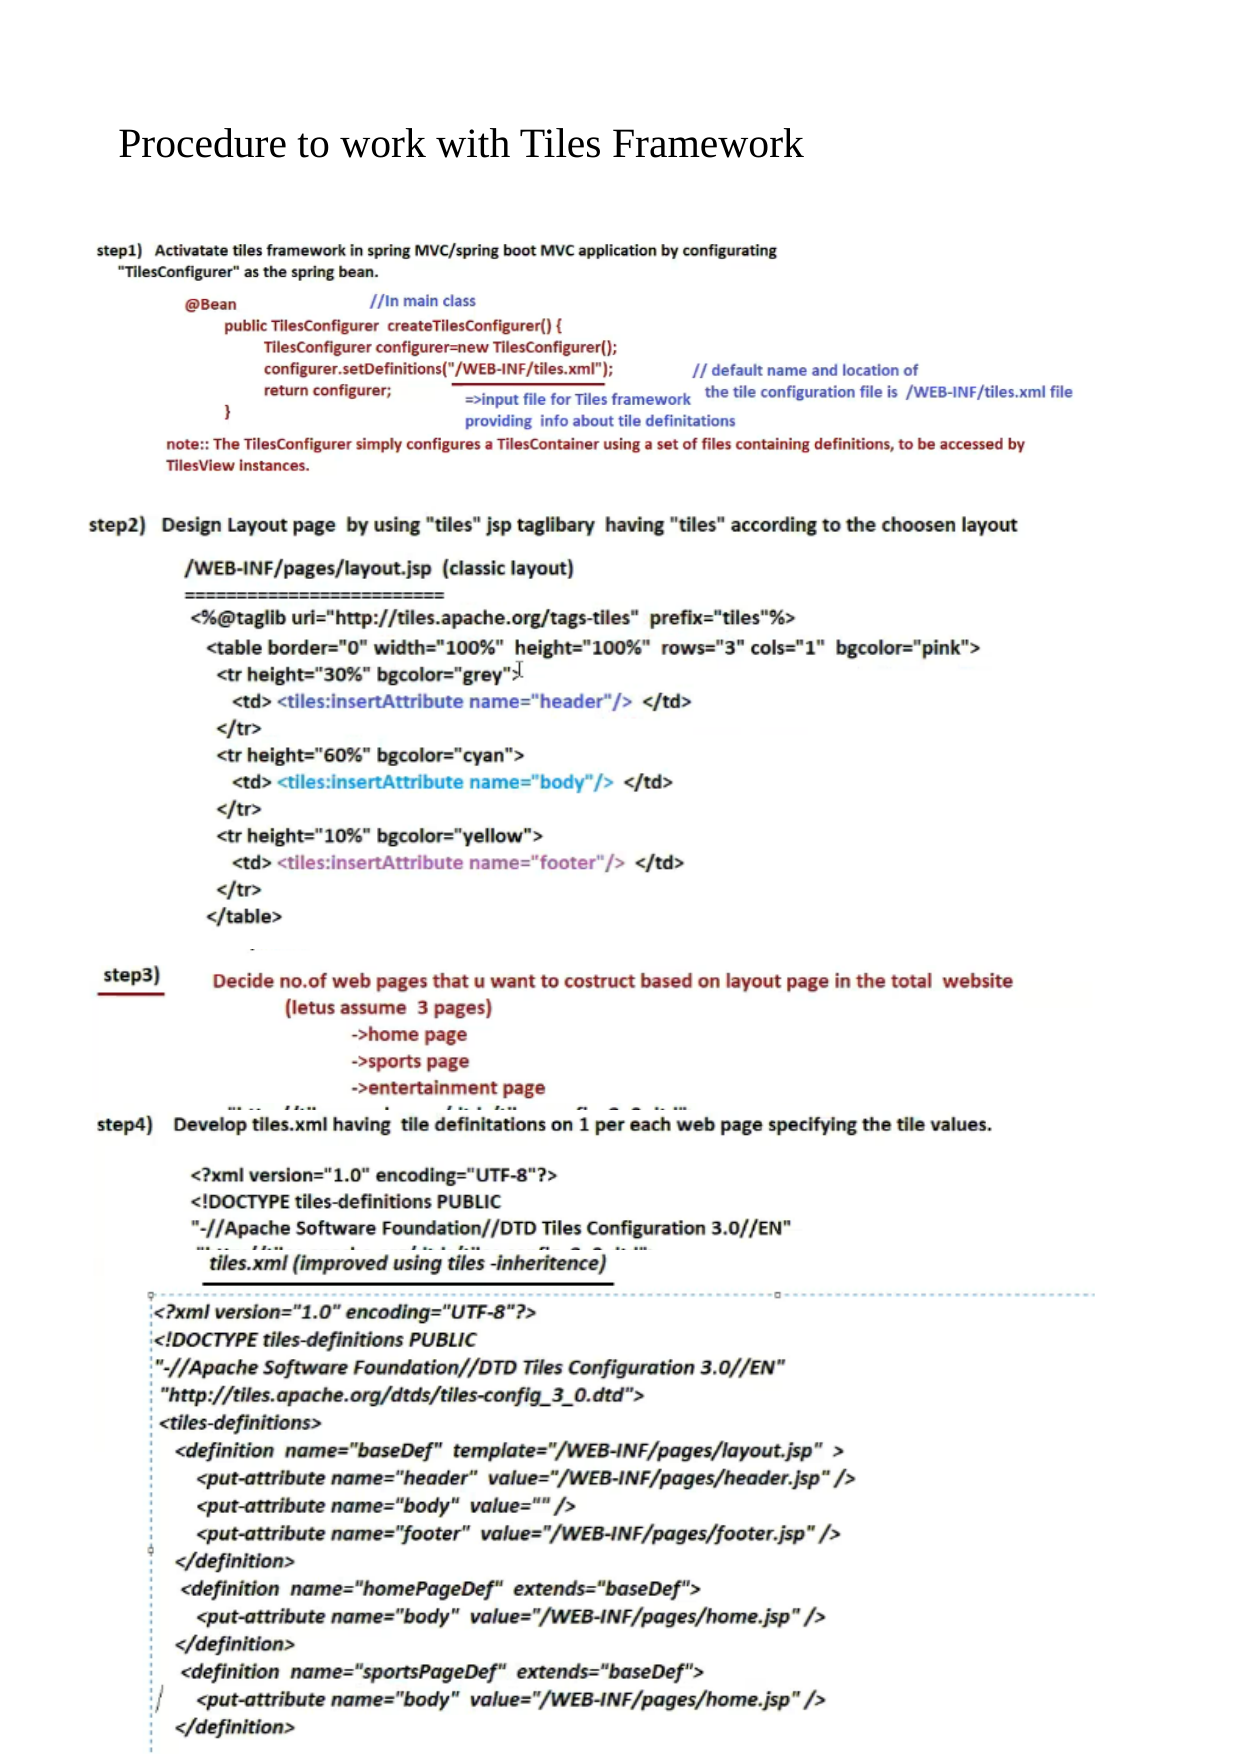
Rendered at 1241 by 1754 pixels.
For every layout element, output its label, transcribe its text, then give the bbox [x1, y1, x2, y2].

picture [76, 506, 1123, 1754]
picture [91, 227, 1096, 489]
text Procedure to work with Tiles Framework [118, 118, 1122, 166]
